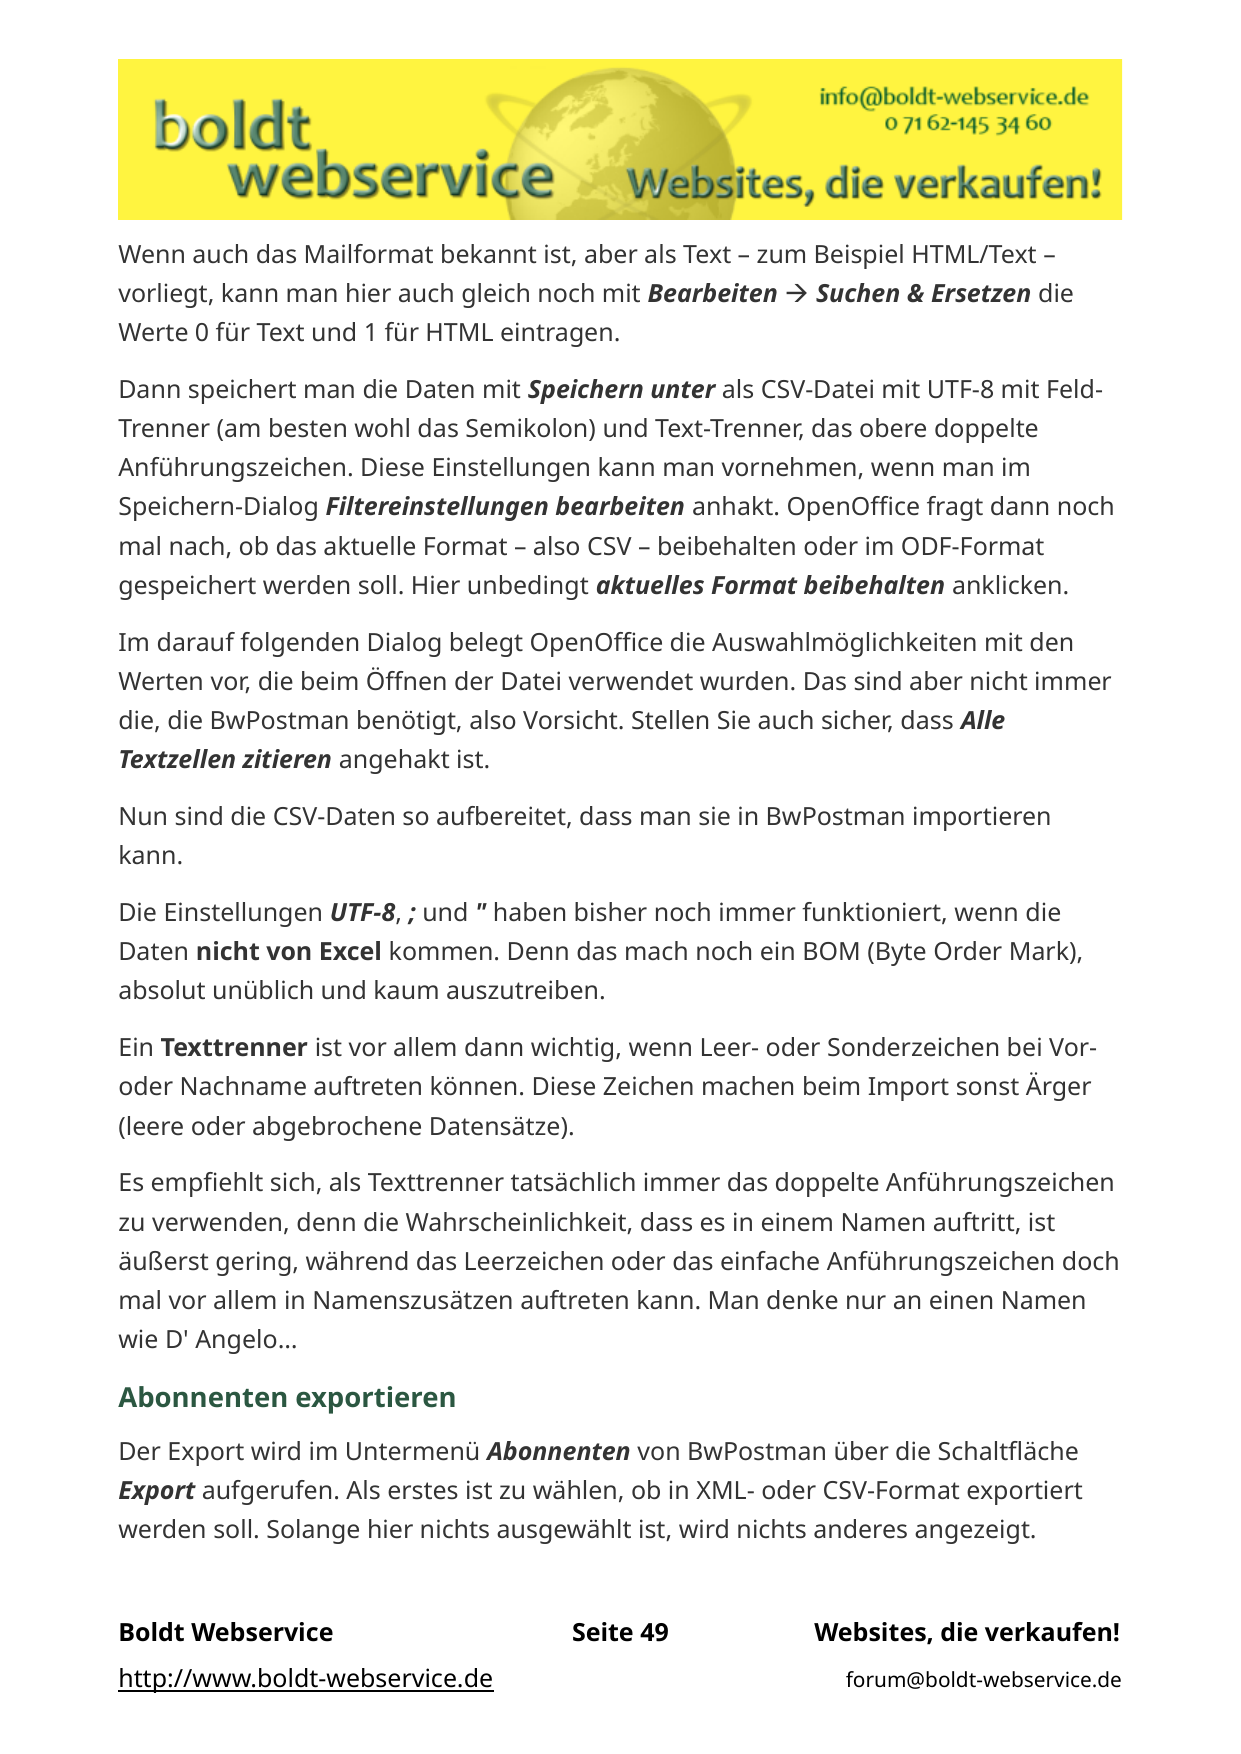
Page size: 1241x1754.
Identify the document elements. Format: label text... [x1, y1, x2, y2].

text Im darauf folgenden Dialog belegt OpenOffice die Auswahlmöglichkeiten mit den Werten vor, die beim Öffnen der Datei verwendet wurden. Das sind aber nicht immer die, die BwPostman benötigt, also Vorsicht. Stellen Sie auch sicher, dass Alle Textzellen zitieren angehakt ist. [118, 624, 1122, 776]
text Es empfiehlt sich, als Texttrenner tatsächlich immer das doppelte Anführungszeichen zu verwenden, denn die Wahrscheinlichkeit, dass es in einem Namen auftritt, ist äußerst gering, während das Leerzeichen oder das einfache Anführungszeichen doch mal vor allem in Namenszusätzen auftreten kann. Man denke nur an einen Namen wie D' Angelo… [118, 1165, 1122, 1356]
text Der Export wird im Untermenü Abonnenten von BwPostman über die Schaltfläche Export aufgerufen. Als erstes ist zu wählen, ob in XML- oder CSV-Format exportiert werden soll. Solange hier nichts ausgewählt ist, wird nichts anderes angezeigt. [118, 1434, 1122, 1546]
subtitle Abonnenten exportieren [118, 1378, 1122, 1416]
text Die Einstellungen UTF-8, ; und " haben bisher noch immer funktioniert, wenn die Daten nicht von Excel kommen. Denn das mach noch ein BOM (Byte Order Mark), absolut unüblich und kaum auszutreiben. [118, 894, 1122, 1007]
picture [118, 59, 1123, 220]
text Ein Texttrenner ist vor allem dann wichtig, wenn Leer- oder Sonderzeichen bei Vor- oder Nachname auftreten können. Diese Zeichen machen beim Import sonst Ärger (leere oder abgebrochene Datensätze). [118, 1030, 1122, 1142]
text Dann speichert man die Daten mit Speichern unter als CSV-Datei mit UTF-8 mit Feld-Trenner (am besten wohl das Semikolon) und Text-Trenner, das obere doppelte Anführungszeichen. Diese Einstellungen kann man vornehmen, wenn man im Speichern-Dialog Filtereinstellungen bearbeiten anhakt. OpenOffice fragt dann noch mal nach, ob das aktuelle Format – also CSV – beibehalten oder im ODF-Format gespeichert werden soll. Hier unbedingt aktuelles Format beibehalten anklicken. [118, 371, 1122, 601]
text Wenn auch das Mailformat bekannt ist, aber als Text – zum Beispiel HTML/Text – vorliegt, kann man hier auch gleich noch mit Bearbeiten  Suchen & Ersetzen die Werte 0 für Text und 1 für HTML eintragen. [118, 236, 1122, 349]
text Nun sind die CSV-Daten so aufbereitet, dass man sie in BwPostman importieren kann. [118, 798, 1122, 872]
